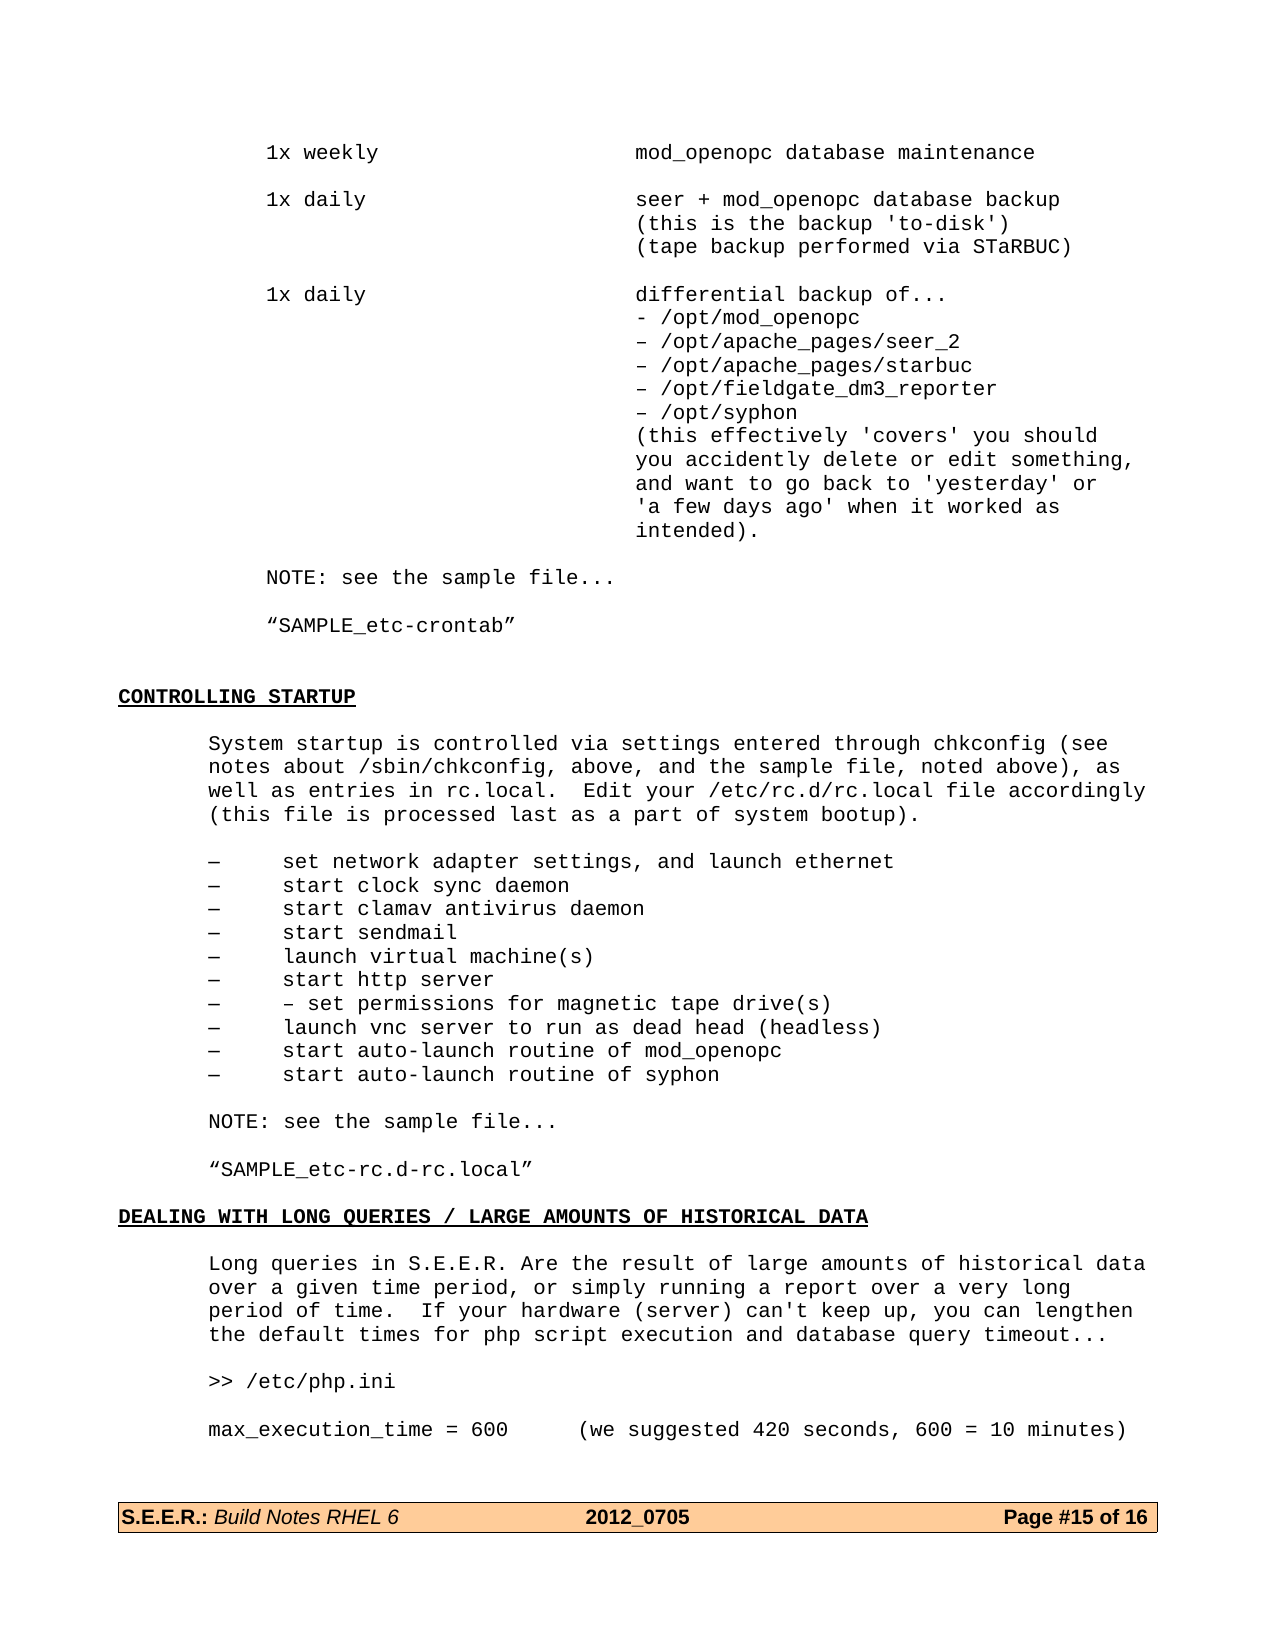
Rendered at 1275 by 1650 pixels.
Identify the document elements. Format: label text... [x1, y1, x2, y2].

text – /opt/syphon [118, 402, 1157, 426]
list start auto-launch routine of mod_openopc [208, 1040, 1157, 1064]
text – /opt/apache_pages/seer_2 [118, 331, 1157, 354]
text you accidently delete or edit something, [118, 449, 1157, 473]
list launch virtual machine(s) [208, 946, 1157, 969]
list start clamav antivirus daemon [208, 898, 1157, 922]
text NOTE: see the sample file... [208, 1111, 1157, 1135]
list start auto-launch routine of syphon [208, 1064, 1157, 1088]
text CONTROLLING STARTUP [118, 686, 1157, 709]
text 1x daily seer + mod_openopc database backup [118, 189, 1157, 213]
text 'a few days ago' when it worked as [118, 496, 1157, 520]
list start sendmail [208, 922, 1157, 946]
text DEALING WITH LONG QUERIES / LARGE AMOUNTS OF HISTORICAL DATA [118, 1206, 1157, 1229]
text (this is the backup 'to-disk') [118, 213, 1157, 236]
text - /opt/mod_openopc [118, 307, 1157, 331]
text (tape backup performed via STaRBUC) [118, 236, 1157, 260]
text Long queries in S.E.E.R. Are the result of large amounts of historical data over a given time period, or simply running a report over a very long period of time. If your hardware (server) can't keep up, you can lengthen the default times for php script execution and database query timeout... [208, 1253, 1157, 1348]
list start clock sync daemon [208, 875, 1157, 898]
list launch vnc server to run as dead head (headless) [208, 1017, 1157, 1040]
text max_execution_time = 600 (we suggested 420 seconds, 600 = 10 minutes) [208, 1419, 1157, 1442]
list – set permissions for magnetic tape drive(s) [208, 993, 1157, 1017]
text – /opt/apache_pages/starbuc [118, 354, 1157, 378]
text NOTE: see the sample file... [118, 567, 1157, 591]
list set network adapter settings, and launch ethernet [208, 851, 1157, 875]
text (this effectively 'covers' you should [118, 426, 1157, 449]
text >> /etc/php.ini [208, 1371, 1157, 1395]
text “SAMPLE_etc-crontab” [118, 615, 1157, 638]
text intended). [118, 520, 1157, 544]
text System startup is controlled via settings entered through chkconfig (see notes about /sbin/chkconfig, above, and the sample file, noted above), as well as entries in rc.local. Edit your /etc/rc.d/rc.local file accordingly (this file is processed last as a part of system bootup). [208, 733, 1157, 827]
text 1x daily differential backup of... [118, 284, 1157, 307]
text “SAMPLE_etc-rc.d-rc.local” [208, 1158, 1157, 1182]
list start http server [208, 969, 1157, 993]
text and want to go back to 'yesterday' or [118, 473, 1157, 496]
text 1x weekly mod_openopc database maintenance [118, 142, 1157, 165]
text – /opt/fieldgate_dm3_reporter [118, 378, 1157, 402]
